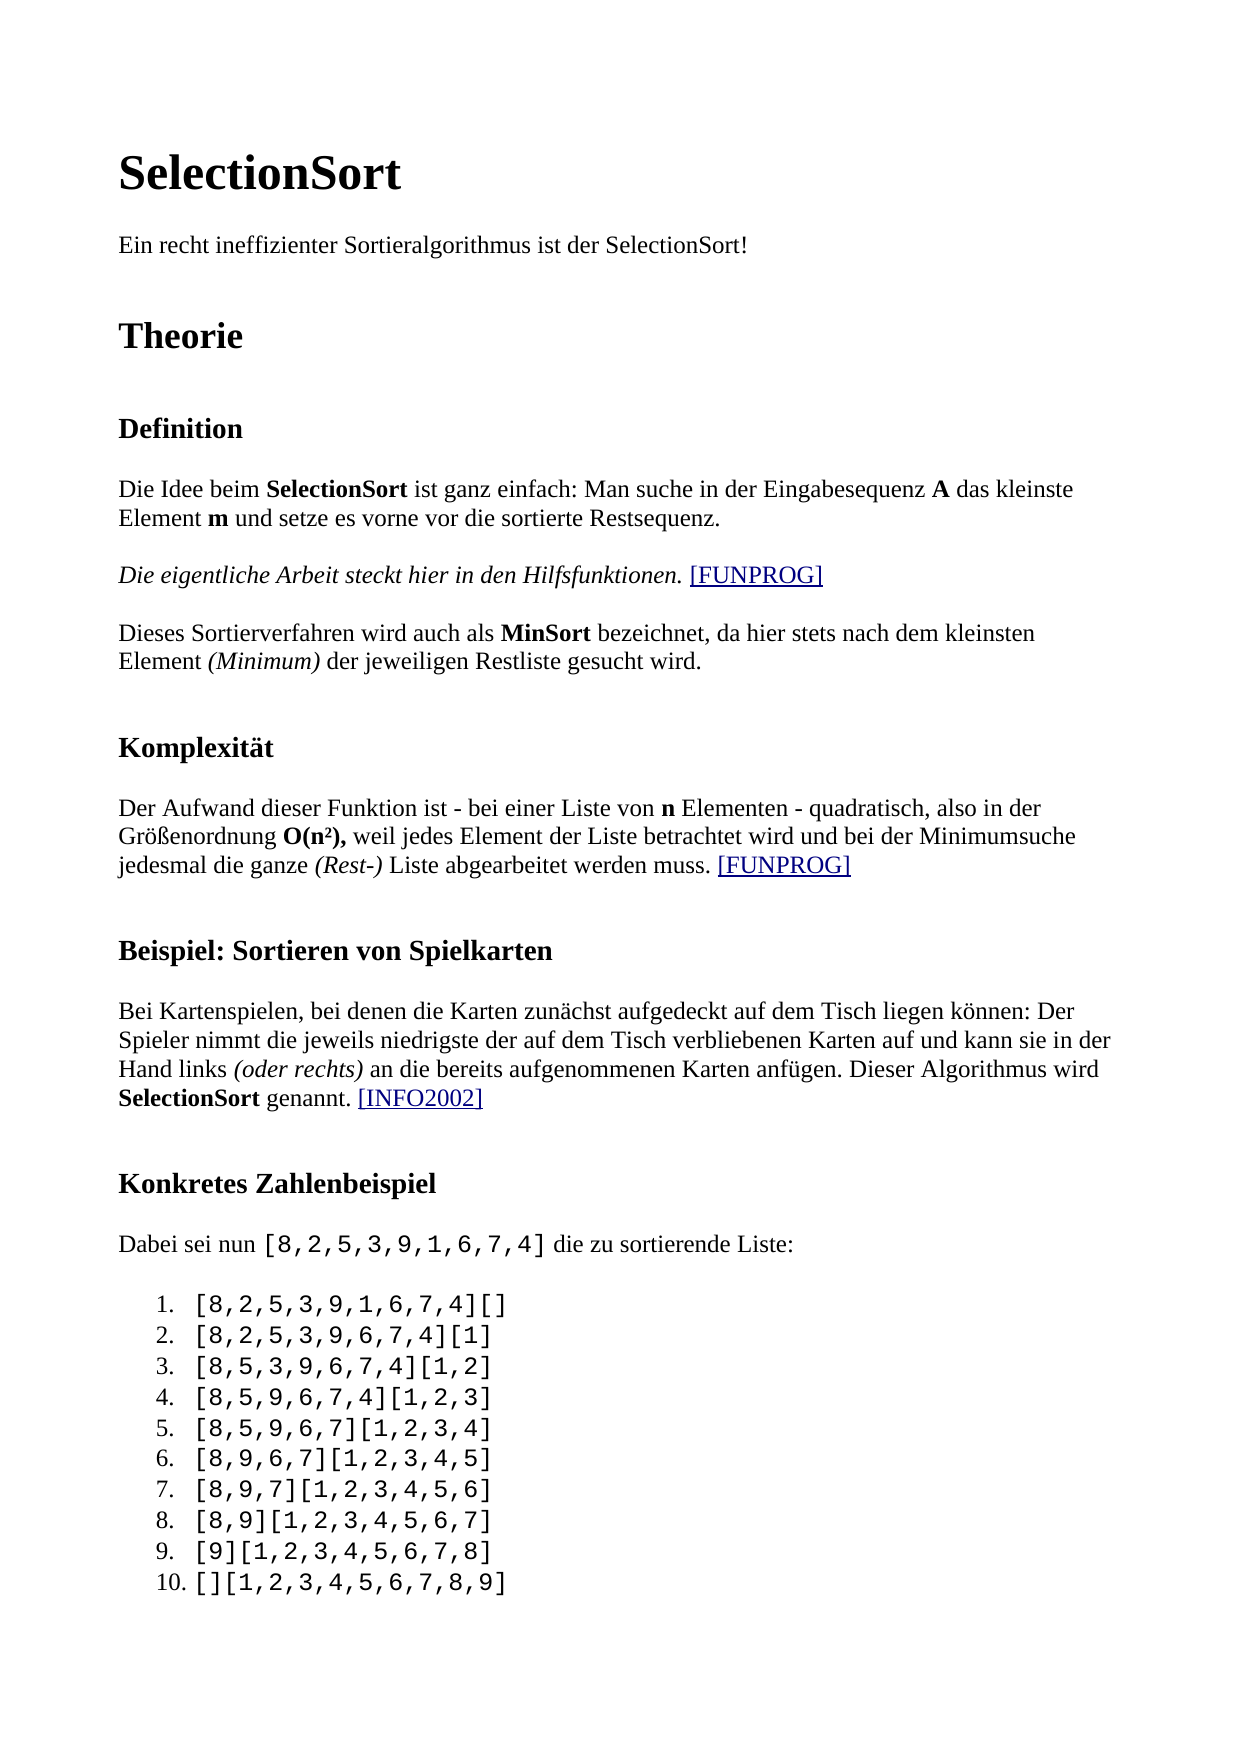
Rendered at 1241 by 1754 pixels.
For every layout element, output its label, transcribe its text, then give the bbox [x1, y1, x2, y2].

list [8,2,5,3,9,6,7,4][1] [156, 1320, 1122, 1351]
subtitle Komplexität [118, 730, 1122, 763]
list [8,5,3,9,6,7,4][1,2] [156, 1351, 1122, 1382]
text Dabei sei nun [8,2,5,3,9,1,6,7,4] die zu sortierende Liste: [118, 1229, 1122, 1260]
text Der Aufwand dieser Funktion ist - bei einer Liste von n Elementen - quadratisch, also in der Größenordnung O(n²), weil jedes Element der Liste betrachtet wird und bei der Minimumsuche jedesmal die ganze (Rest-) Liste abgearbeitet werden muss. [FUNPROG] [118, 793, 1122, 879]
list [9][1,2,3,4,5,6,7,8] [156, 1536, 1122, 1567]
list [8,2,5,3,9,1,6,7,4][] [156, 1289, 1122, 1320]
subtitle SelectionSort [118, 143, 1122, 201]
list [8,5,9,6,7][1,2,3,4] [156, 1413, 1122, 1443]
list [8,9][1,2,3,4,5,6,7] [156, 1505, 1122, 1536]
subtitle Definition [118, 411, 1122, 444]
text Bei Kartenspielen, bei denen die Karten zunächst aufgedeckt auf dem Tisch liegen können: Der Spieler nimmt die jeweils niedrigste der auf dem Tisch verbliebenen Karten auf und kann sie in der Hand links (oder rechts) an die bereits aufgenommenen Karten anfügen. Dieser Algorithmus wird SelectionSort genannt. [INFO2002] [118, 996, 1122, 1111]
text Ein recht ineffizienter Sortieralgorithmus ist der SelectionSort! [118, 230, 1122, 259]
list [8,9,7][1,2,3,4,5,6] [156, 1474, 1122, 1505]
list [8,5,9,6,7,4][1,2,3] [156, 1382, 1122, 1413]
list [8,9,6,7][1,2,3,4,5] [156, 1443, 1122, 1474]
subtitle Beispiel: Sortieren von Spielkarten [118, 933, 1122, 967]
subtitle Konkretes Zahlenbeispiel [118, 1166, 1122, 1199]
subtitle Theorie [118, 313, 1122, 356]
text Die Idee beim SelectionSort ist ganz einfach: Man suche in der Eingabesequenz A das kleinste Element m und setze es vorne vor die sortierte Restsequenz. Die eigentliche Arbeit steckt hier in den Hilfsfunktionen. [FUNPROG] Dieses Sortierverfahren wird auch als MinSort bezeichnet, da hier stets nach dem kleinsten Element (Minimum) der jeweiligen Restliste gesucht wird. [118, 474, 1122, 675]
list [][1,2,3,4,5,6,7,8,9] [156, 1567, 1122, 1598]
